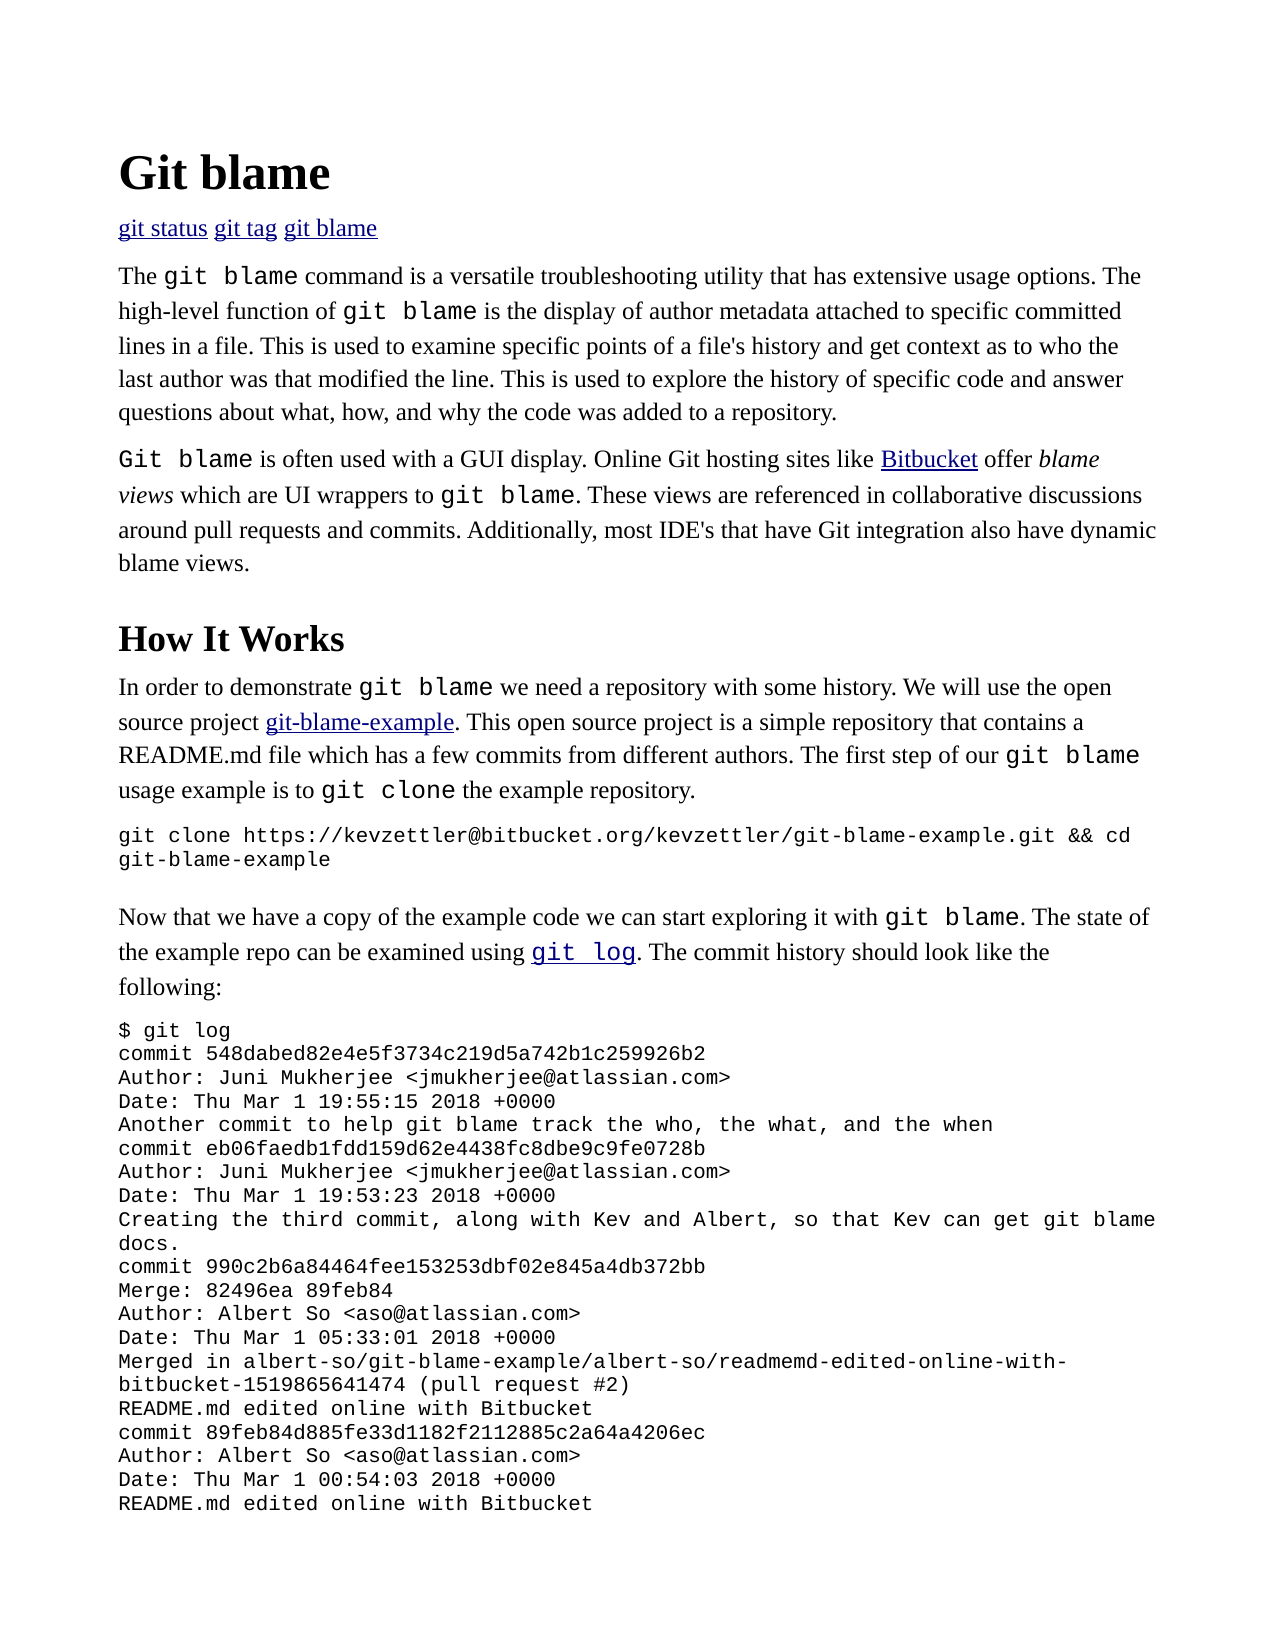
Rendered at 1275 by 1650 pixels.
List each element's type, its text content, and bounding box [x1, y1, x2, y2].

text The git blame command is a versatile troubleshooting utility that has extensive usage options. The high-level function of git blame is the display of author metadata attached to specific committed lines in a file. This is used to examine specific points of a file's history and get context as to who the last author was that modified the line. This is used to explore the history of specific code and answer questions about what, how, and why the code was added to a repository. [118, 261, 1157, 426]
text Date: Thu Mar 1 19:55:15 2018 +0000 [118, 1091, 1157, 1114]
text Date: Thu Mar 1 00:54:03 2018 +0000 [118, 1469, 1157, 1493]
text README.md edited online with Bitbucket [118, 1398, 1157, 1422]
text commit 548dabed82e4e5f3734c219d5a742b1c259926b2 [118, 1043, 1157, 1067]
text $ git log [118, 1020, 1157, 1043]
text Author: Juni Mukherjee <jmukherjee@atlassian.com> [118, 1162, 1157, 1185]
text commit 89feb84d885fe33d1182f2112885c2a64a4206ec [118, 1422, 1157, 1445]
text Date: Thu Mar 1 19:53:23 2018 +0000 [118, 1185, 1157, 1209]
text commit eb06faedb1fdd159d62e4438fc8dbe9c9fe0728b [118, 1138, 1157, 1162]
text Date: Thu Mar 1 05:33:01 2018 +0000 [118, 1327, 1157, 1351]
text git status git tag git blame [118, 213, 1157, 242]
text Git blame is often used with a GUI display. Online Git hosting sites like Bitbucket offer blame views which are UI wrappers to git blame. These views are referenced in collaborative discussions around pull requests and commits. Additionally, most IDE's that have Git integration also have dynamic blame views. [118, 444, 1157, 577]
text Author: Albert So <aso@atlassian.com> [118, 1303, 1157, 1327]
text git clone https://kevzettler@bitbucket.org/kevzettler/git-blame-example.git && cd git-blame-example [118, 825, 1157, 872]
text Creating the third commit, along with Kev and Albert, so that Kev can get git blame docs. [118, 1209, 1157, 1256]
text README.md edited online with Bitbucket [118, 1493, 1157, 1516]
text commit 990c2b6a84464fee153253dbf02e845a4db372bb [118, 1256, 1157, 1280]
subtitle How It Works [118, 616, 1157, 659]
text In order to demonstrate git blame we need a repository with some history. We will use the open source project git-blame-example. This open source project is a simple repository that contains a README.md file which has a few commits from different authors. The first step of our git blame usage example is to git clone the example repository. [118, 672, 1157, 806]
text Author: Juni Mukherjee <jmukherjee@atlassian.com> [118, 1067, 1157, 1091]
text Another commit to help git blame track the who, the what, and the when [118, 1114, 1157, 1138]
text Merge: 82496ea 89feb84 [118, 1280, 1157, 1303]
text Author: Albert So <aso@atlassian.com> [118, 1445, 1157, 1469]
text Now that we have a copy of the example code we can start exploring it with git blame. The state of the example repo can be examined using git log. The commit history should look like the following: [118, 902, 1157, 1001]
subtitle Git blame [118, 143, 1157, 201]
text Merged in albert-so/git-blame-example/albert-so/readmemd-edited-online-with-bitbucket-1519865641474 (pull request #2) [118, 1351, 1157, 1398]
